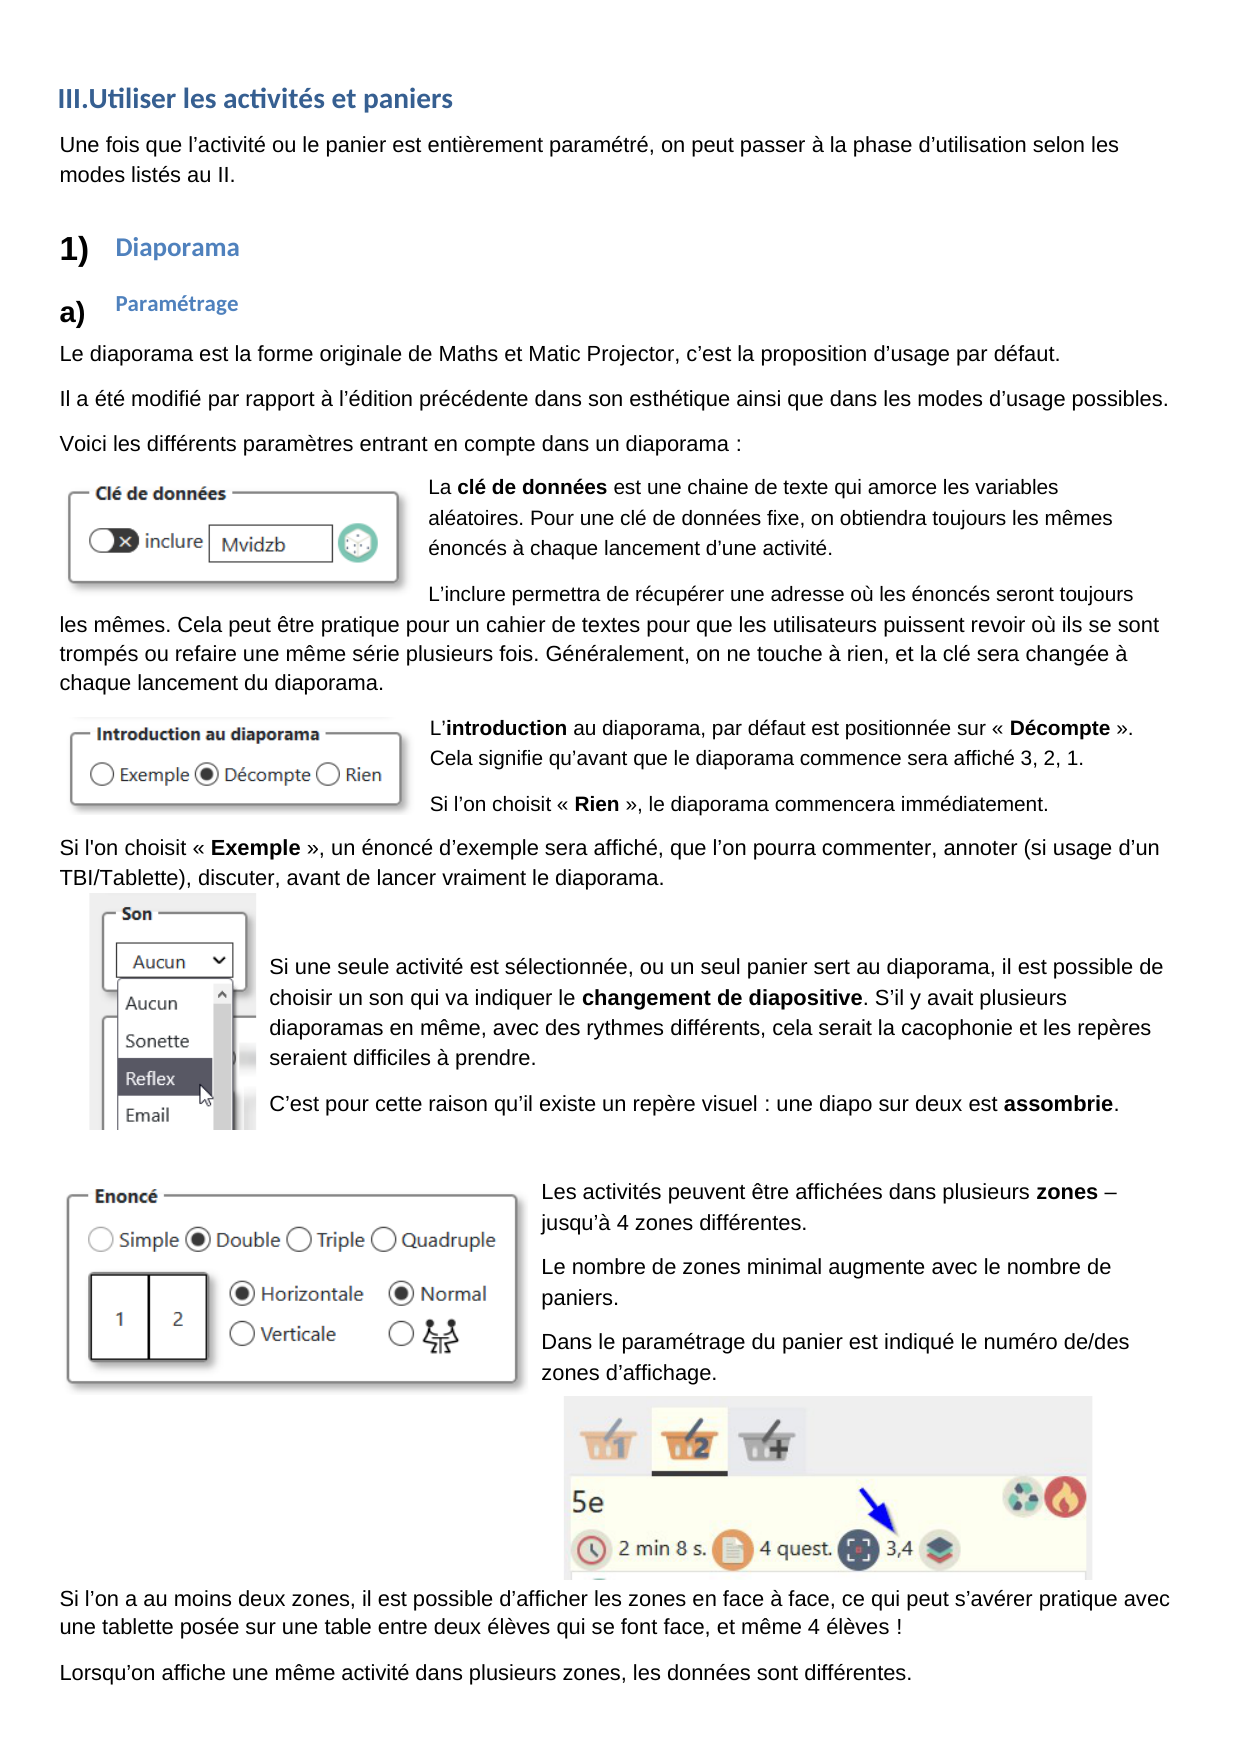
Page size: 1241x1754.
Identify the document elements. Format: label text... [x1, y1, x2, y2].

table_header Si une seule activité est sélectionnée, ou un seul panier sert au diaporama, il est possible de choisir un son qui va indiquer le changement de diapositive. S’il y avait plusieurs diaporamas en même, avec des rythmes différents, cela serait la cacophonie et les repères seraient difficiles à prendre. C’est pour cette raison qu’il existe un repère visuel : une diapo sur deux est assombrie. [258, 892, 1181, 1156]
text Une fois que l’activité ou le panier est entièrement paramétré, on peut passer à la phase d’utilisation selon les modes listés au II. [59, 128, 1180, 189]
table_header [57, 892, 258, 1156]
text Le diaporama est la forme originale de Maths et Matic Projector, c’est la proposition d’usage par défaut. [59, 342, 1180, 366]
text les mêmes. Cela peut être pratique pour un cahier de textes pour que les utilisateurs puissent revoir où ils se sont trompés ou refaire une même série plusieurs fois. Généralement, on ne touche à rien, et la clé sera changée à chaque lancement du diaporama. [59, 609, 1180, 696]
table_header La clé de données est une chaine de texte qui amorce les variables aléatoires. Pour une clé de données fixe, on obtiendra toujours les mêmes énoncés à chaque lancement d’une activité. L’inclure permettra de récupérer une adresse où les énoncés seront toujours [417, 466, 1172, 609]
table_header [60, 706, 418, 826]
text Lorsqu’on affiche une même activité dans plusieurs zones, les données sont différentes. [59, 1661, 1180, 1685]
table_header L’introduction au diaporama, par défaut est positionnée sur « Décompte ». Cela signifie qu’avant que le diaporama commence sera affiché 3, 2, 1. Si l’on choisit « Rien », le diaporama commencera immédiatement. [418, 706, 1172, 826]
table_cell [57, 1395, 1181, 1583]
table_cell [57, 1156, 530, 1395]
picture [63, 717, 415, 815]
picture [58, 1183, 529, 1395]
table_header Diaporama Paramétrage [104, 210, 747, 335]
text Si l'on choisit « Exemple », un énoncé d’exemple sera affiché, que l’on pourra commenter, annoter (si usage d’un TBI/Tablette), discuter, avant de lancer vraiment le diaporama. [59, 831, 1180, 891]
text Voici les différents paramètres entrant en compte dans un diaporama : [59, 432, 1180, 456]
subtitle III.Utiliser les activités et paniers [57, 80, 1182, 116]
picture [89, 893, 257, 1130]
table_cell Les activités peuvent être affichées dans plusieurs zones – jusqu’à 4 zones différentes. Le nombre de zones minimal augmente avec le nombre de paniers. Dans le paramétrage du panier est indiqué le numéro de/des zones d’affichage. [530, 1156, 1181, 1395]
picture [563, 1396, 1093, 1580]
table_header 1) a) [58, 210, 104, 335]
text Si l’on a au moins deux zones, il est possible d’afficher les zones en face à face, ce qui peut s’avérer pratique avec une tablette posée sur une table entre deux élèves qui se font face, et même 4 élèves ! [59, 1583, 1180, 1640]
text Il a été modifié par rapport à l’édition précédente dans son esthétique ainsi que dans les modes d’usage possibles. [59, 387, 1180, 411]
picture [62, 478, 414, 597]
table_header [60, 466, 417, 609]
